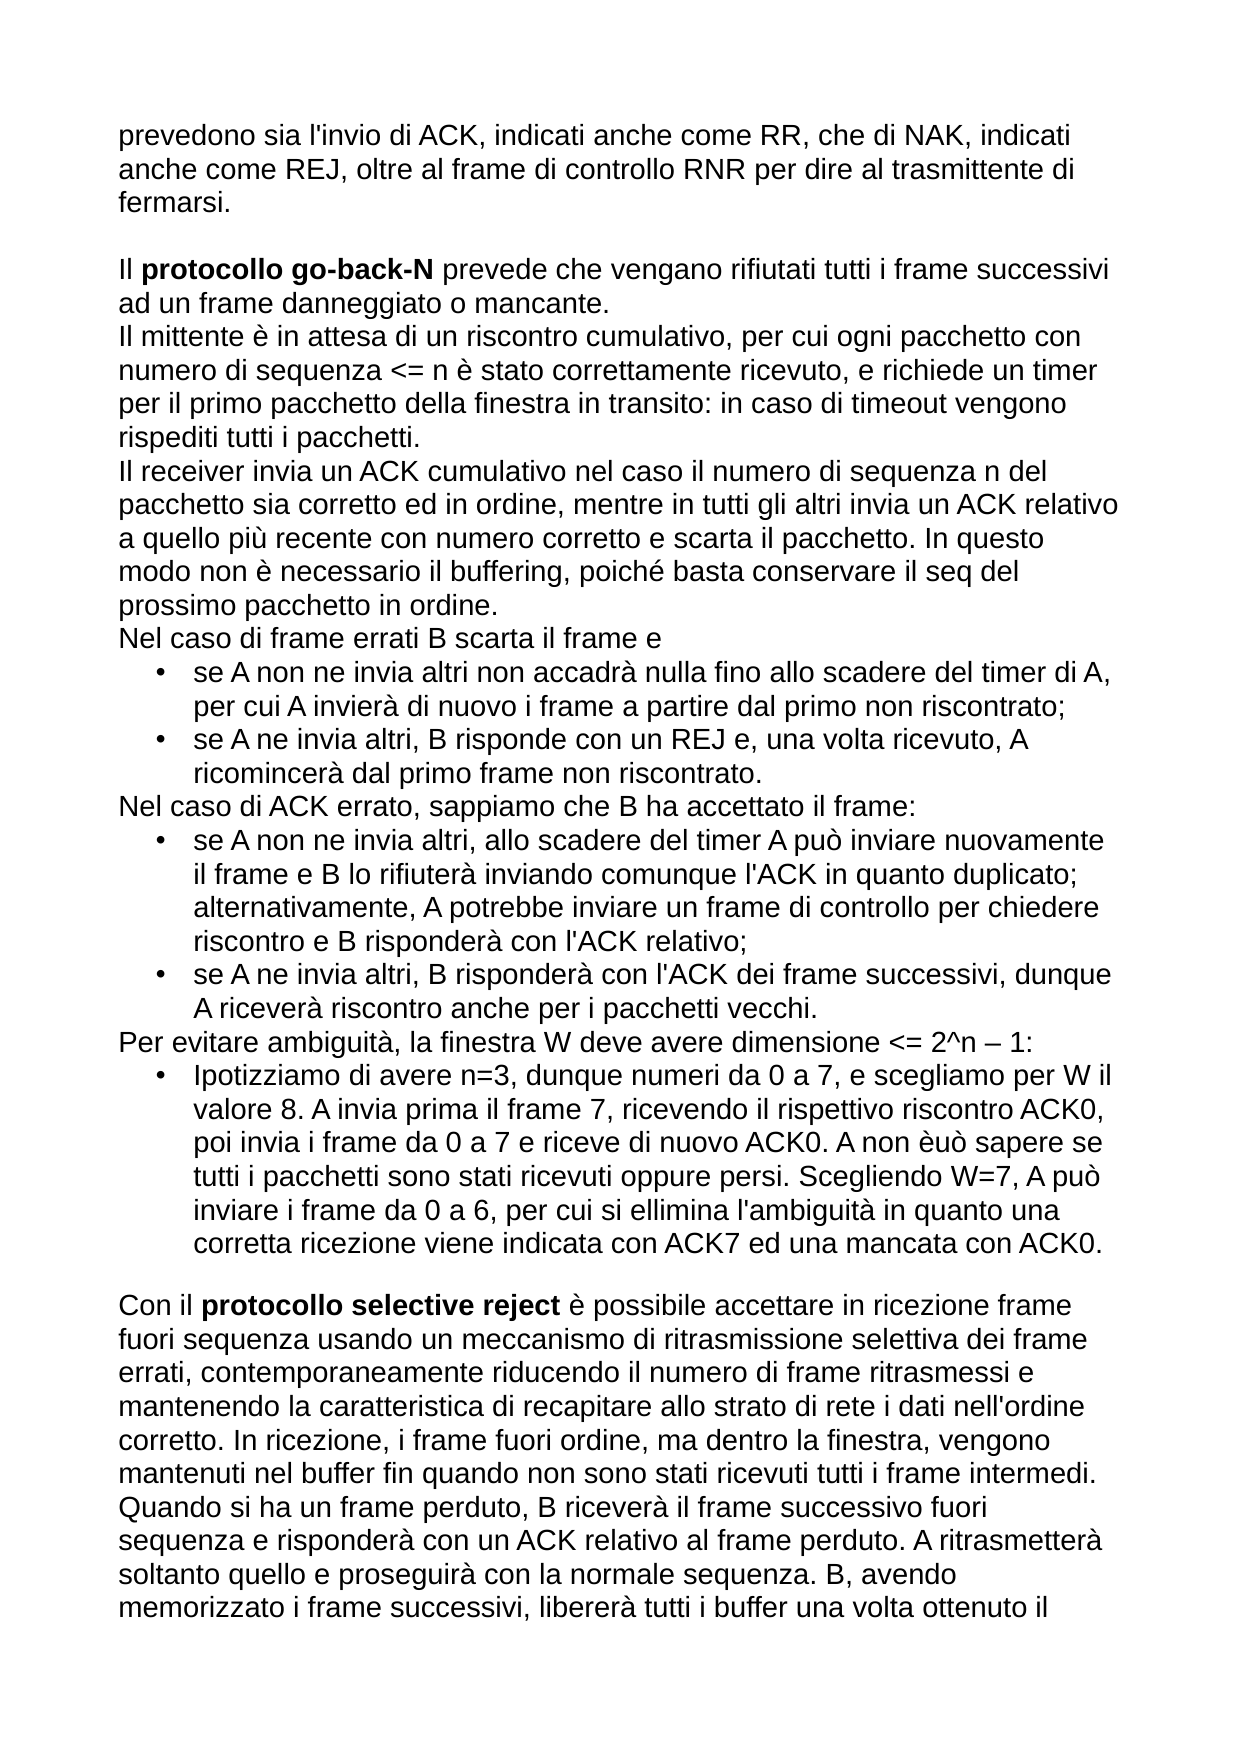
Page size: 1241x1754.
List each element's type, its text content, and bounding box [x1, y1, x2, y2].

text Quando si ha un frame perduto, B riceverà il frame successivo fuori sequenza e risponderà con un ACK relativo al frame perduto. A ritrasmetterà soltanto quello e proseguirà con la normale sequenza. B, avendo memorizzato i frame successivi, libererà tutti i buffer una volta ottenuto il [118, 1489, 1122, 1624]
text Nel caso di frame errati B scarta il frame e [118, 621, 1122, 655]
text Il protocollo go-back-N prevede che vengano rifiutati tutti i frame successivi ad un frame danneggiato o mancante. [118, 252, 1122, 319]
text Il receiver invia un ACK cumulativo nel caso il numero di sequenza n del pacchetto sia corretto ed in ordine, mentre in tutti gli altri invia un ACK relativo a quello più recente con numero corretto e scarta il pacchetto. In questo modo non è necessario il buffering, poiché basta conservare il seq del prossimo pacchetto in ordine. [118, 453, 1122, 621]
list se A non ne invia altri, allo scadere del timer A può inviare nuovamente il frame e B lo rifiuterà inviando comunque l'ACK in quanto duplicato; alternativamente, A potrebbe inviare un frame di controllo per chiedere riscontro e B risponderà con l'ACK relativo; [156, 823, 1122, 957]
list Ipotizziamo di avere n=3, dunque numeri da 0 a 7, e scegliamo per W il valore 8. A invia prima il frame 7, ricevendo il rispettivo riscontro ACK0, poi invia i frame da 0 a 7 e riceve di nuovo ACK0. A non èuò sapere se tutti i pacchetti sono stati ricevuti oppure persi. Scegliendo W=7, A può inviare i frame da 0 a 6, per cui si ellimina l'ambiguità in quanto una corretta ricezione viene indicata con ACK7 ed una mancata con ACK0. [156, 1058, 1122, 1259]
text Per evitare ambiguità, la finestra W deve avere dimensione <= 2^n – 1: [118, 1024, 1122, 1058]
text prevedono sia l'invio di ACK, indicati anche come RR, che di NAK, indicati anche come REJ, oltre al frame di controllo RNR per dire al trasmittente di fermarsi. [118, 118, 1122, 219]
list se A non ne invia altri non accadrà nulla fino allo scadere del timer di A, per cui A invierà di nuovo i frame a partire dal primo non riscontrato; [156, 655, 1122, 722]
text Con il protocollo selective reject è possibile accettare in ricezione frame fuori sequenza usando un meccanismo di ritrasmissione selettiva dei frame errati, contemporaneamente riducendo il numero di frame ritrasmessi e mantenendo la caratteristica di recapitare allo strato di rete i dati nell'ordine corretto. In ricezione, i frame fuori ordine, ma dentro la finestra, vengono mantenuti nel buffer fin quando non sono stati ricevuti tutti i frame intermedi. [118, 1288, 1122, 1489]
list se A ne invia altri, B risponderà con l'ACK dei frame successivi, dunque A riceverà riscontro anche per i pacchetti vecchi. [156, 957, 1122, 1024]
text Il mittente è in attesa di un riscontro cumulativo, per cui ogni pacchetto con numero di sequenza <= n è stato correttamente ricevuto, e richiede un timer per il primo pacchetto della finestra in transito: in caso di timeout vengono rispediti tutti i pacchetti. [118, 319, 1122, 453]
list se A ne invia altri, B risponde con un REJ e, una volta ricevuto, A ricomincerà dal primo frame non riscontrato. [156, 722, 1122, 789]
text Nel caso di ACK errato, sappiamo che B ha accettato il frame: [118, 789, 1122, 823]
